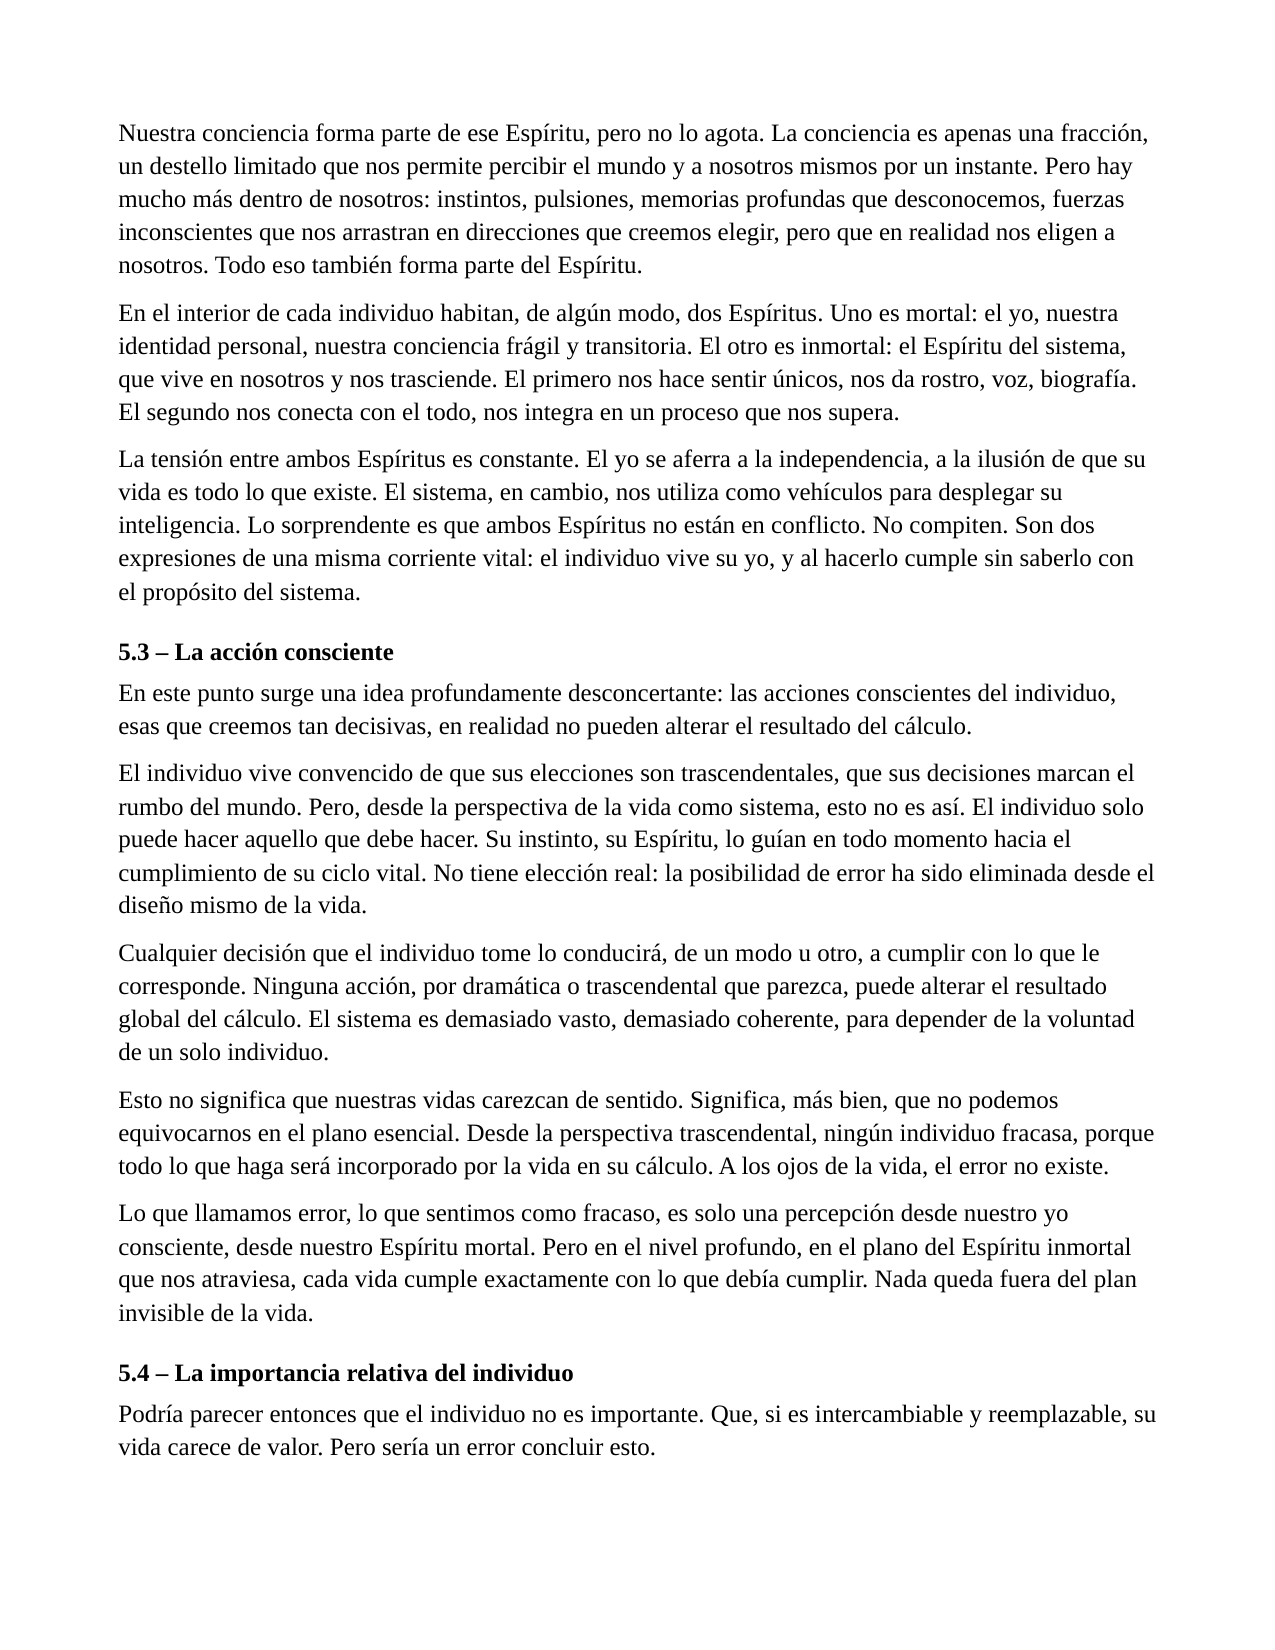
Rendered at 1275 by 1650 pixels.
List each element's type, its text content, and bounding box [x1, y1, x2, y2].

text La tensión entre ambos Espíritus es constante. El yo se aferra a la independencia, a la ilusión de que su vida es todo lo que existe. El sistema, en cambio, nos utiliza como vehículos para desplegar su inteligencia. Lo sorprendente es que ambos Espíritus no están en conflicto. No compiten. Son dos expresiones de una misma corriente vital: el individuo vive su yo, y al hacerlo cumple sin saberlo con el propósito del sistema. [118, 444, 1157, 605]
text En el interior de cada individuo habitan, de algún modo, dos Espíritus. Uno es mortal: el yo, nuestra identidad personal, nuestra conciencia frágil y transitoria. El otro es inmortal: el Espíritu del sistema, que vive en nosotros y nos trasciende. El primero nos hace sentir únicos, nos da rostro, voz, biografía. El segundo nos conecta con el todo, nos integra en un proceso que nos supera. [118, 298, 1157, 426]
text Lo que llamamos error, lo que sentimos como fracaso, es solo una percepción desde nuestro yo consciente, desde nuestro Espíritu mortal. Pero en el nivel profundo, en el plano del Espíritu inmortal que nos atraviesa, cada vida cumple exactamente con lo que debía cumplir. Nada queda fuera del plan invisible de la vida. [118, 1198, 1157, 1326]
text Esto no significa que nuestras vidas carezcan de sentido. Significa, más bien, que no podemos equivocarnos en el plano esencial. Desde la perspectiva trascendental, ningún individuo fracasa, porque todo lo que haga será incorporado por la vida en su cálculo. A los ojos de la vida, el error no existe. [118, 1085, 1157, 1180]
text Podría parecer entonces que el individuo no es importante. Que, si es intercambiable y reemplazable, su vida carece de valor. Pero sería un error concluir esto. [118, 1399, 1157, 1461]
subtitle 5.3 – La acción consciente [118, 637, 1157, 665]
text Nuestra conciencia forma parte de ese Espíritu, pero no lo agota. La conciencia es apenas una fracción, un destello limitado que nos permite percibir el mundo y a nosotros mismos por un instante. Pero hay mucho más dentro de nosotros: instintos, pulsiones, memorias profundas que desconocemos, fuerzas inconscientes que nos arrastran en direcciones que creemos elegir, pero que en realidad nos eligen a nosotros. Todo eso también forma parte del Espíritu. [118, 118, 1157, 279]
text Cualquier decisión que el individuo tome lo conducirá, de un modo u otro, a cumplir con lo que le corresponde. Ninguna acción, por dramática o trascendental que parezca, puede alterar el resultado global del cálculo. El sistema es demasiado vasto, demasiado coherente, para depender de la voluntad de un solo individuo. [118, 938, 1157, 1066]
text En este punto surge una idea profundamente desconcertante: las acciones conscientes del individuo, esas que creemos tan decisivas, en realidad no pueden alterar el resultado del cálculo. [118, 678, 1157, 740]
subtitle 5.4 – La importancia relativa del individuo [118, 1358, 1157, 1386]
text El individuo vive convencido de que sus elecciones son trascendentales, que sus decisiones marcan el rumbo del mundo. Pero, desde la perspectiva de la vida como sistema, esto no es así. El individuo solo puede hacer aquello que debe hacer. Su instinto, su Espíritu, lo guían en todo momento hacia el cumplimiento de su ciclo vital. No tiene elección real: la posibilidad de error ha sido eliminada desde el diseño mismo de la vida. [118, 758, 1157, 919]
